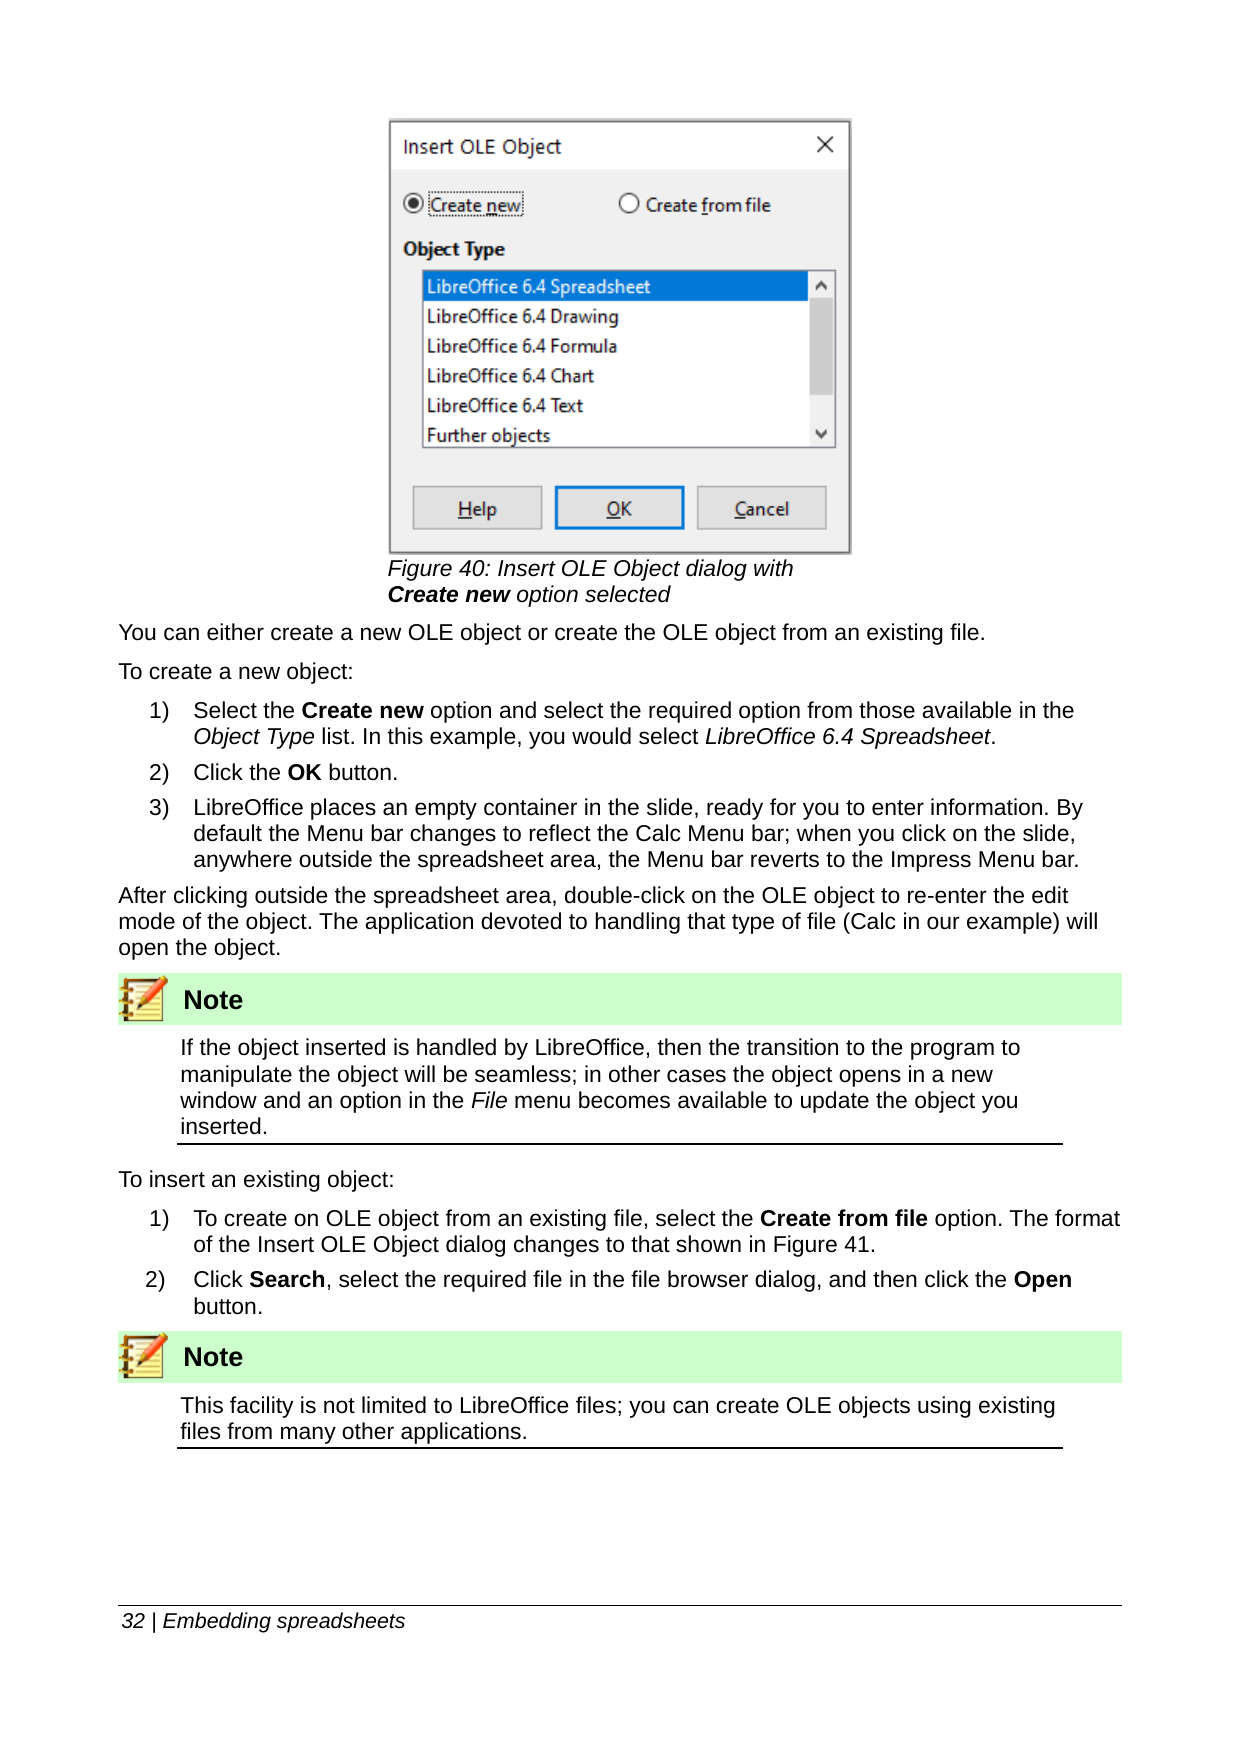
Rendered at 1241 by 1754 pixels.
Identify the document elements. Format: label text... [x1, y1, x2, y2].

list To create on OLE object from an existing file, select the Create from file option. The format of the Insert OLE Object dialog changes to that shown in Figure 41. [169, 1205, 1122, 1257]
text If the object inserted is handled by LibreOffice, then the transition to the program to manipulate the object will be seamless; in other cases the object opens in a new window and an option in the File menu becomes available to update the object you inserted. [177, 1031, 1063, 1143]
text You can either create a new OLE object or create the OLE object from an existing file. [118, 619, 1122, 646]
text Figure 40: Insert OLE Object dialog with Create new option selected [387, 118, 853, 607]
picture [119, 1331, 170, 1382]
list Select the Create new option and select the required option from those available in the Object Type list. In this example, you would select LibreOffice 6.4 Spreadsheet. [169, 697, 1122, 750]
picture [388, 118, 852, 555]
subtitle Note [118, 973, 1122, 1025]
list To create a new object: [118, 658, 1122, 684]
list Click the OK button. [169, 758, 1122, 785]
list Click Search, select the required file in the file browser dialog, and then click the Open button. [165, 1266, 1122, 1319]
picture [119, 974, 170, 1025]
list To insert an existing object: [118, 1166, 1122, 1192]
list LibreOffice places an empty container in the slide, ready for you to enter information. By default the Menu bar changes to reflect the Calc Menu bar; when you click on the slide, anywhere outside the spreadsheet area, the Menu bar reverts to the Impress Menu bar. [169, 794, 1122, 873]
subtitle Note [118, 1331, 1122, 1383]
text After clicking outside the spreadsheet area, double-click on the OLE object to re-enter the edit mode of the object. The application devoted to handling that type of file (Calc in our example) will open the object. [118, 882, 1122, 961]
text This facility is not limited to LibreOffice files; you can create OLE objects using existing files from many other applications. [177, 1389, 1063, 1447]
